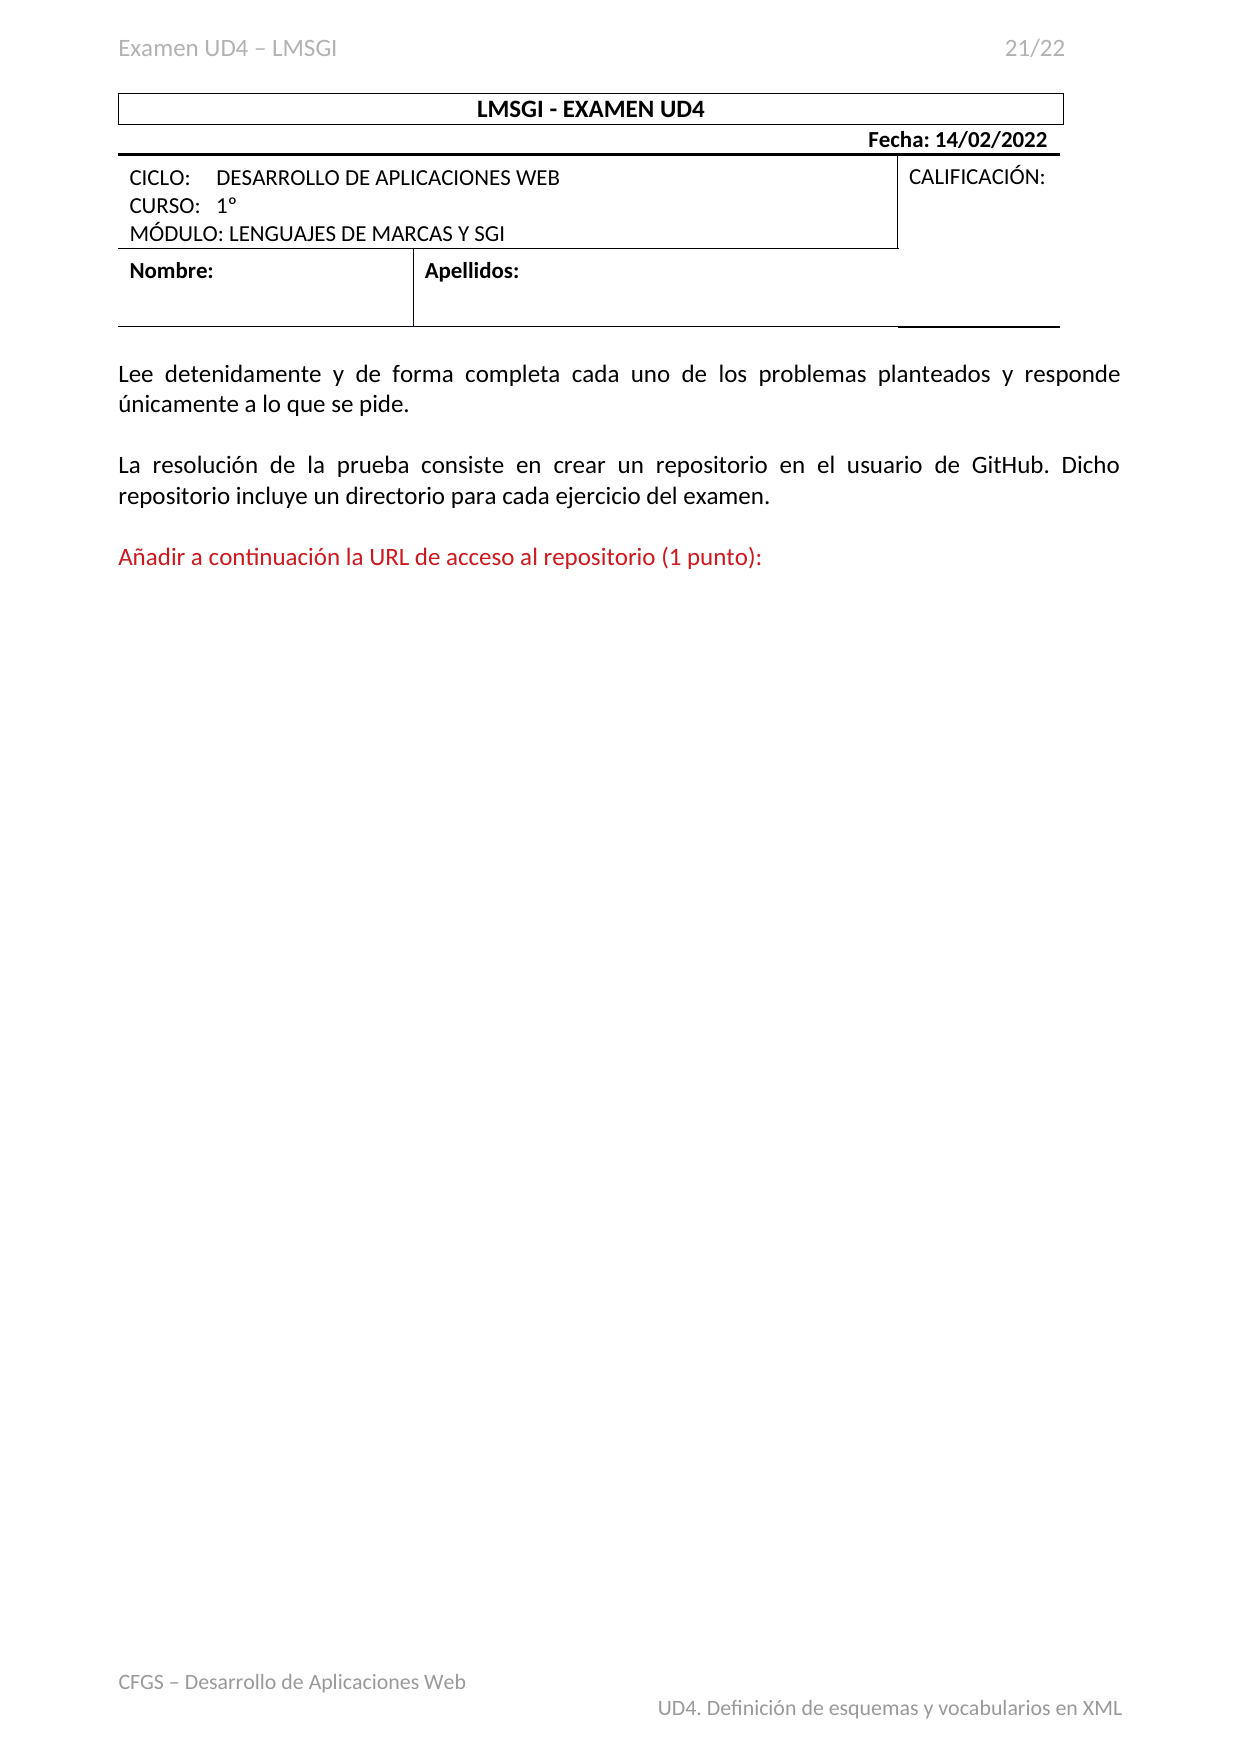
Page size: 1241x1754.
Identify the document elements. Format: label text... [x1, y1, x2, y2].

text Fecha: 14/02/2022 [118, 125, 1122, 153]
text Añadir a continuación la URL de acceso al repositorio (1 punto): [118, 541, 1122, 572]
text Lee detenidamente y de forma completa cada uno de los problemas planteados y responde únicamente a lo que se pide. [118, 358, 1122, 419]
table_cell Nombre: [118, 249, 413, 285]
table_header CALIFICACIÓN: [898, 156, 1060, 326]
table_cell Apellidos: [414, 249, 898, 285]
text La resolución de la prueba consiste en crear un repositorio en el usuario de GitHub. Dicho repositorio incluye un directorio para cada ejercicio del examen. [118, 450, 1122, 511]
table_header LMSGI - EXAMEN UD4 [119, 94, 1063, 124]
table_header CICLO: DESARROLLO DE APLICACIONES WEB CURSO: 1º MÓDULO: LENGUAJES DE MARCAS Y SGI [118, 156, 897, 248]
table_cell [414, 285, 898, 326]
table_cell [118, 285, 413, 326]
